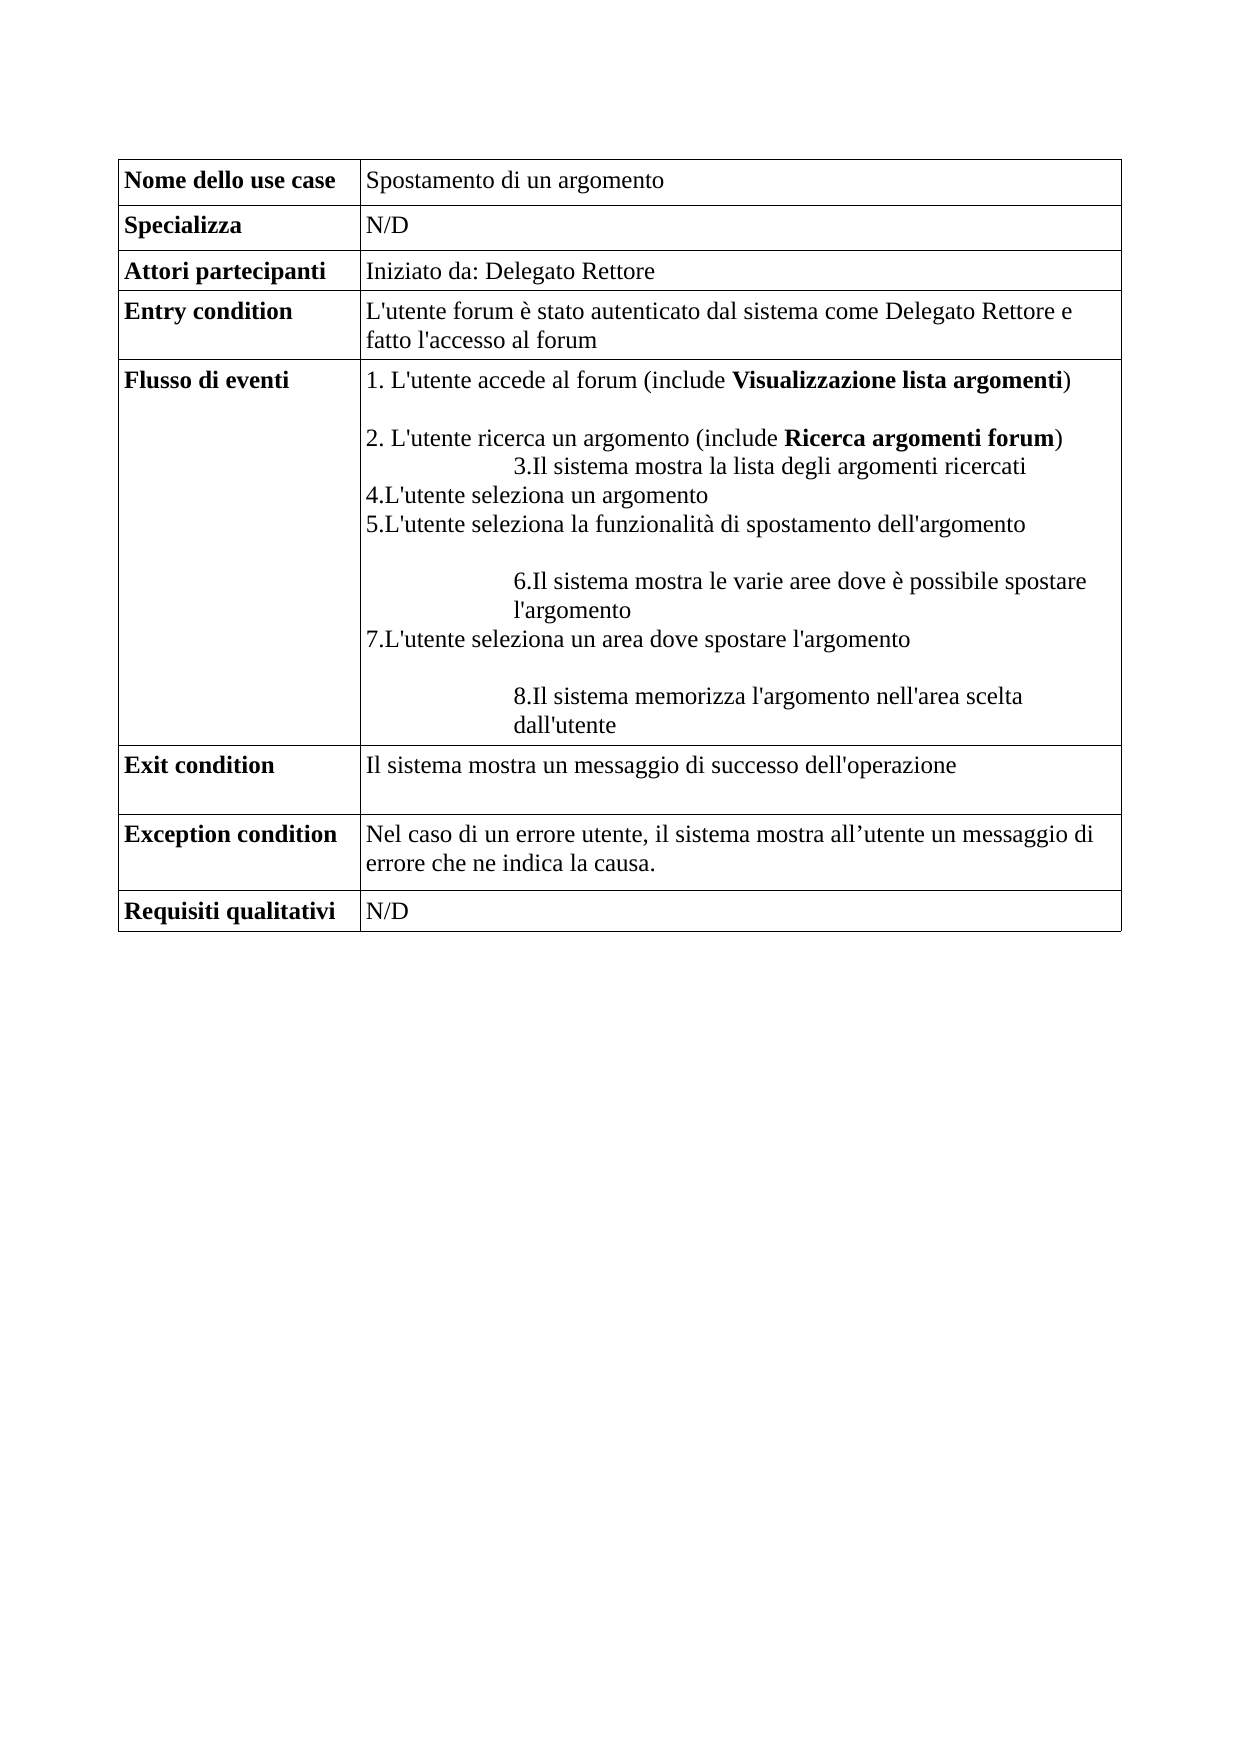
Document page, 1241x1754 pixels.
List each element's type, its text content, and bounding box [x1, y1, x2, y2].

table_cell Specializza [119, 206, 360, 250]
table_cell L'utente forum è stato autenticato dal sistema come Delegato Rettore e fatto l'accesso al forum [361, 291, 1121, 359]
table_cell Exit condition [119, 746, 360, 814]
table_header Nome dello use case [119, 160, 360, 205]
table_cell L'utente accede al forum (include Visualizzazione lista argomenti) L'utente ricerca un argomento (include Ricerca argomenti forum) 3.Il sistema mostra la lista degli argomenti ricercati 4.L'utente seleziona un argomento 5.L'utente seleziona la funzionalità di spostamento dell'argomento 6.Il sistema mostra le varie aree dove è possibile spostare l'argomento 7.L'utente seleziona un area dove spostare l'argomento 8.Il sistema memorizza l'argomento nell'area scelta dall'utente [361, 360, 1121, 745]
table_cell Il sistema mostra un messaggio di successo dell'operazione [361, 746, 1121, 814]
table_cell Exception condition [119, 815, 360, 890]
table_cell Flusso di eventi [119, 360, 360, 745]
table_cell Nel caso di un errore utente, il sistema mostra all’utente un messaggio di errore che ne indica la causa. [361, 815, 1121, 890]
table_cell Attori partecipanti [119, 251, 360, 290]
table_cell Iniziato da: Delegato Rettore [361, 251, 1121, 290]
table_cell N/D [361, 891, 1121, 931]
table_cell N/D [361, 206, 1121, 250]
table_header Spostamento di un argomento [361, 160, 1121, 205]
table_cell Requisiti qualitativi [119, 891, 360, 931]
table_cell Entry condition [119, 291, 360, 359]
